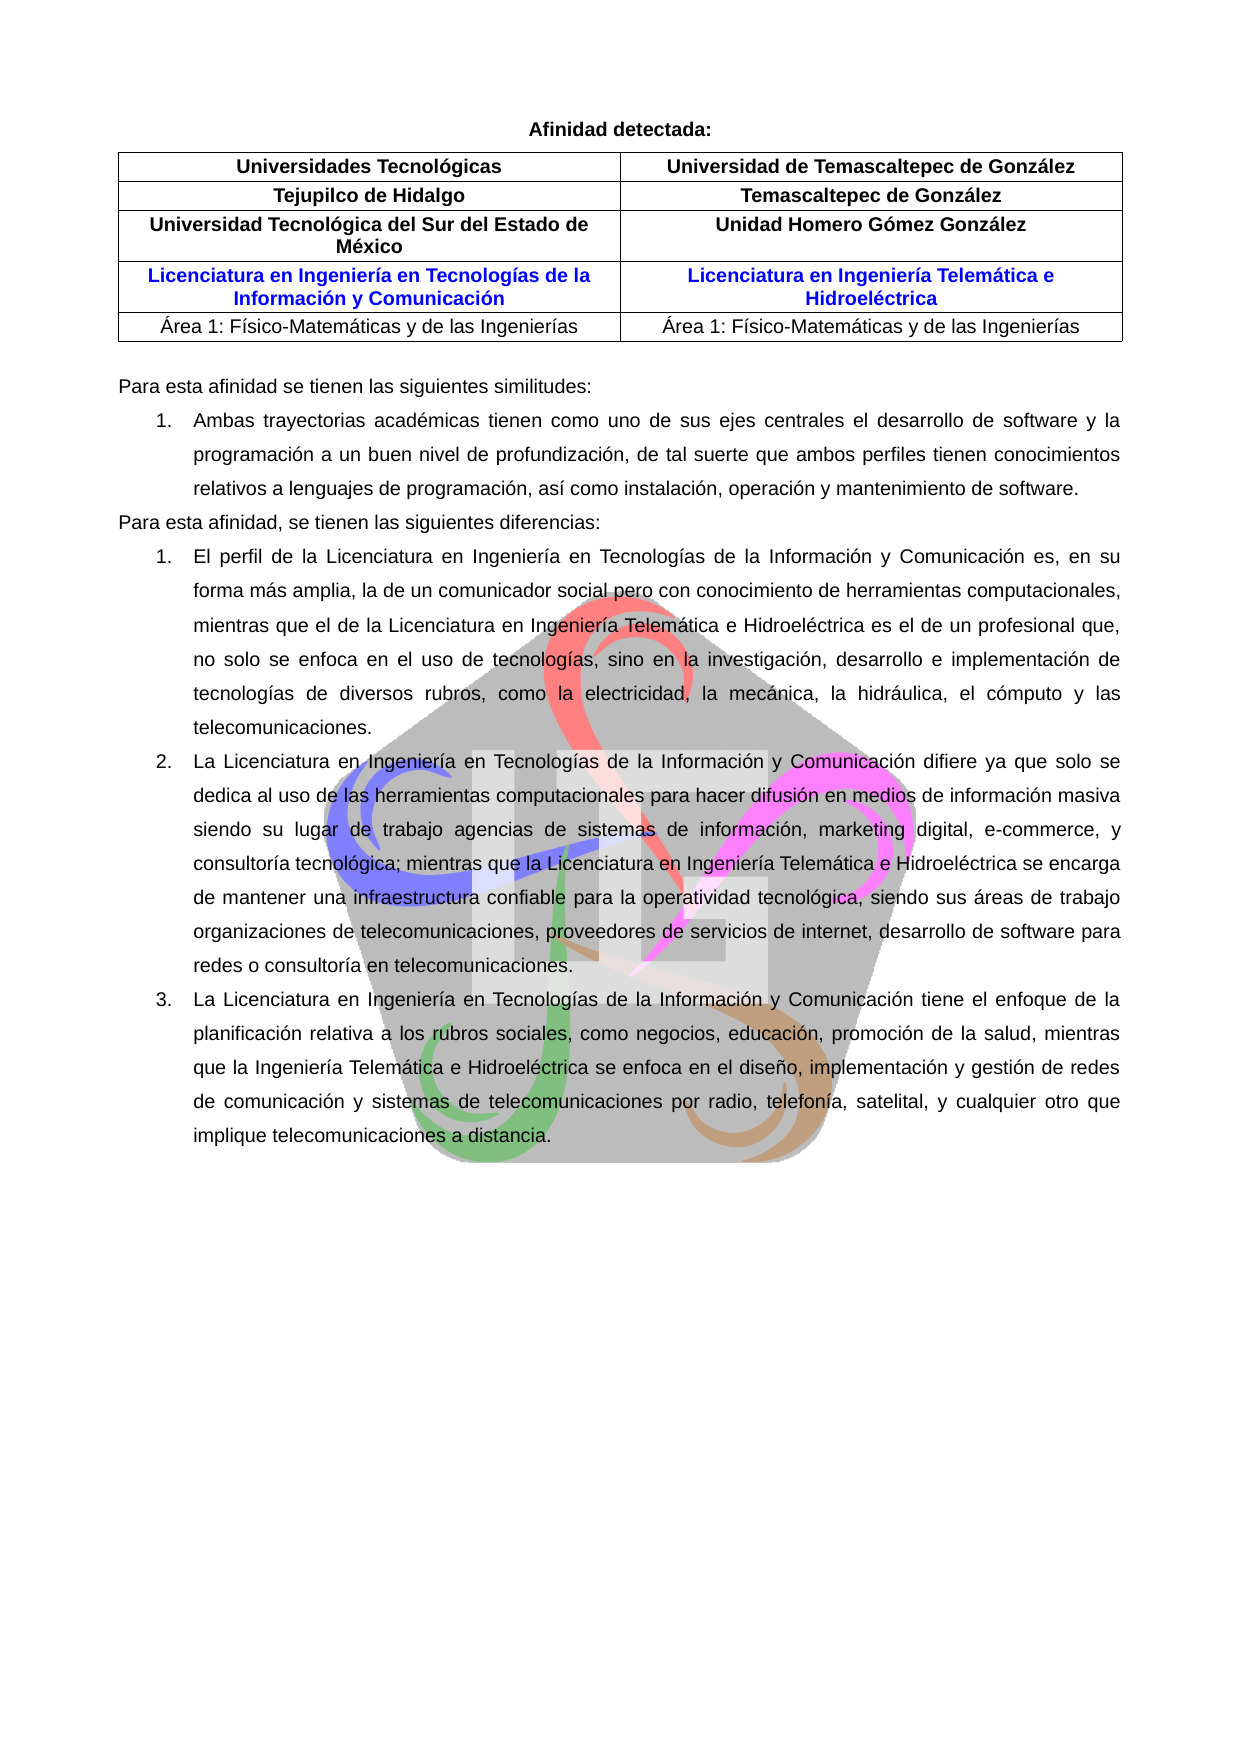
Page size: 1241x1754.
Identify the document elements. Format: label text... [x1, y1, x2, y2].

table_cell Universidad Tecnológica del Sur del Estado de México [119, 211, 620, 261]
picture [324, 1147, 916, 1173]
table_cell Área 1: Físico-Matemáticas y de las Ingenierías [119, 313, 620, 341]
list La Licenciatura en Ingeniería en Tecnologías de la Información y Comunicación tiene el enfoque de la planificación relativa a los rubros sociales, como negocios, educación, promoción de la salud, mientras que la Ingeniería Telemática e Hidroeléctrica se enfoca en el diseño, implementación y gestión de redes de comunicación y sistemas de telecomunicaciones por radio, telefonía, satelital, y cualquier otro que implique telecomunicaciones a distancia. [156, 988, 1122, 1147]
table_cell Área 1: Físico-Matemáticas y de las Ingenierías [621, 313, 1122, 341]
list La Licenciatura en Ingeniería en Tecnologías de la Información y Comunicación difiere ya que solo se dedica al uso de las herramientas computacionales para hacer difusión en medios de información masiva siendo su lugar de trabajo agencias de sistemas de información, marketing digital, e-commerce, y consultoría tecnológica; mientras que la Licenciatura en Ingeniería Telemática e Hidroeléctrica se encarga de mantener una infraestructura confiable para la operatividad tecnológica, siendo sus áreas de trabajo organizaciones de telecomunicaciones, proveedores de servicios de internet, desarrollo de software para redes o consultoría en telecomunicaciones. [156, 750, 1122, 977]
picture [324, 977, 916, 988]
table_cell Tejupilco de Hidalgo [119, 182, 620, 209]
list Ambas trayectorias académicas tienen como uno de sus ejes centrales el desarrollo de software y la programación a un buen nivel de profundización, de tal suerte que ambos perfiles tienen conocimientos relativos a lenguajes de programación, así como instalación, operación y mantenimiento de software. [156, 409, 1122, 500]
table_cell Licenciatura en Ingeniería en Tecnologías de la Información y Comunicación [119, 262, 620, 312]
text Afinidad detectada: [118, 118, 1122, 141]
table_header Universidad de Temascaltepec de González [621, 153, 1122, 181]
list El perfil de la Licenciatura en Ingeniería en Tecnologías de la Información y Comunicación es, en su forma más amplia, la de un comunicador social pero con conocimiento de herramientas computacionales, mientras que el de la Licenciatura en Ingeniería Telemática e Hidroeléctrica es el de un profesional que, no solo se enfoca en el uso de tecnologías, sino en la investigación, desarrollo e implementación de tecnologías de diversos rubros, como la electricidad, la mecánica, la hidráulica, el cómputo y las telecomunicaciones. [156, 545, 1122, 738]
table_cell Temascaltepec de González [621, 182, 1122, 209]
table_cell Licenciatura en Ingeniería Telemática e Hidroeléctrica [621, 262, 1122, 312]
text Para esta afinidad, se tienen las siguientes diferencias: [118, 511, 1122, 534]
text Para esta afinidad se tienen las siguientes similitudes: [118, 375, 1122, 398]
table_cell Unidad Homero Gómez González [621, 211, 1122, 261]
picture [324, 738, 916, 750]
table_header Universidades Tecnológicas [119, 153, 620, 181]
